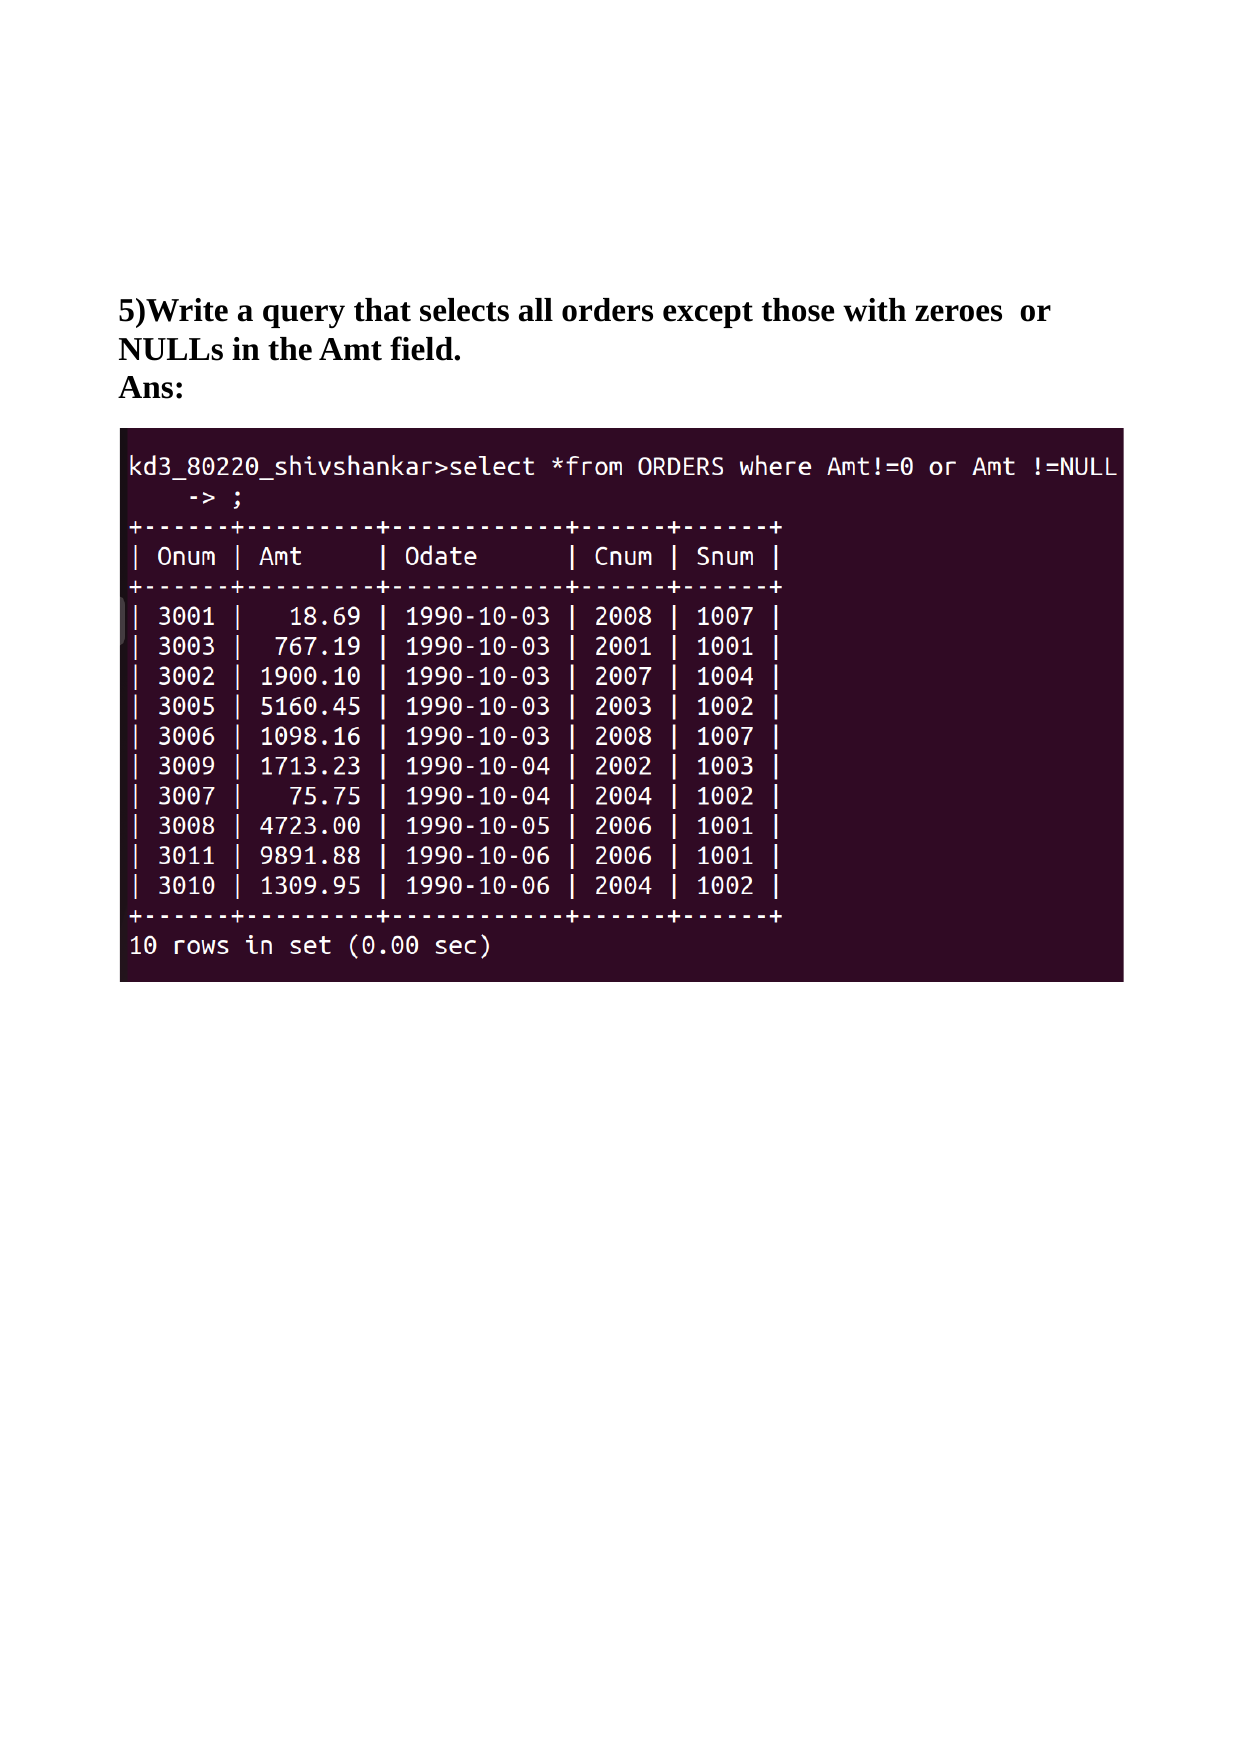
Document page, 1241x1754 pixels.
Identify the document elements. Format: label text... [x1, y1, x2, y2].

text Ans: [118, 367, 1122, 406]
picture [119, 428, 1124, 982]
text 5)Write a query that selects all orders except those with zeroes or NULLs in the Amt field. [118, 291, 1122, 367]
